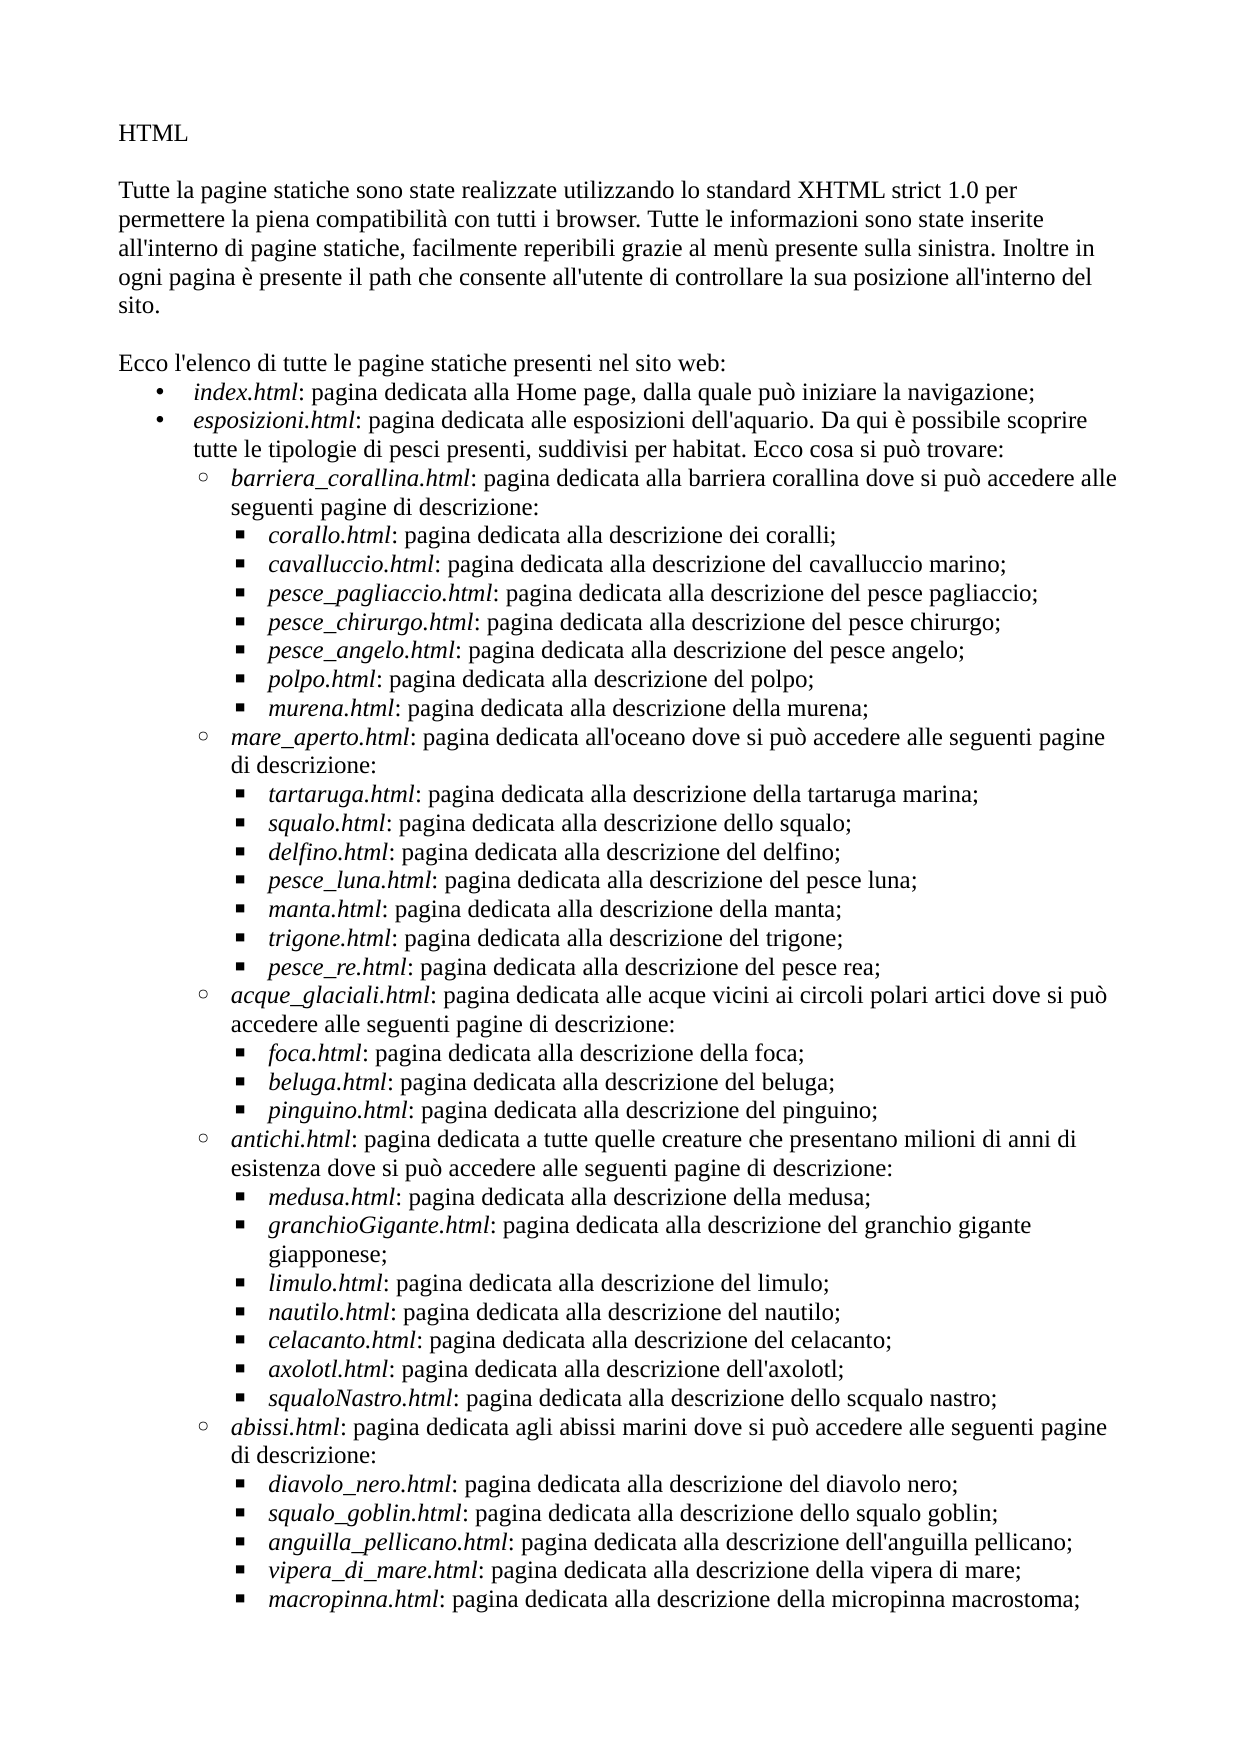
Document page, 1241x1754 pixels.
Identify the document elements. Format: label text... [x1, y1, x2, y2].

list granchioGigante.html: pagina dedicata alla descrizione del granchio gigante giapponese; [231, 1211, 1122, 1268]
list vipera_di_mare.html: pagina dedicata alla descrizione della vipera di mare; [231, 1556, 1122, 1584]
list acque_glaciali.html: pagina dedicata alle acque vicini ai circoli polari artici dove si può accedere alle seguenti pagine di descrizione: [193, 981, 1122, 1038]
list pinguino.html: pagina dedicata alla descrizione del pinguino; [231, 1096, 1122, 1124]
list axolotl.html: pagina dedicata alla descrizione dell'axolotl; [231, 1354, 1122, 1383]
list antichi.html: pagina dedicata a tutte quelle creature che presentano milioni di anni di esistenza dove si può accedere alle seguenti pagine di descrizione: [193, 1124, 1122, 1182]
list pesce_pagliaccio.html: pagina dedicata alla descrizione del pesce pagliaccio; [231, 578, 1122, 607]
list foca.html: pagina dedicata alla descrizione della foca; [231, 1038, 1122, 1067]
list squalo.html: pagina dedicata alla descrizione dello squalo; [231, 808, 1122, 837]
list pesce_luna.html: pagina dedicata alla descrizione del pesce luna; [231, 866, 1122, 894]
list squalo_goblin.html: pagina dedicata alla descrizione dello squalo goblin; [231, 1498, 1122, 1527]
list delfino.html: pagina dedicata alla descrizione del delfino; [231, 837, 1122, 866]
list nautilo.html: pagina dedicata alla descrizione del nautilo; [231, 1297, 1122, 1326]
text Ecco l'elenco di tutte le pagine statiche presenti nel sito web: [118, 348, 1122, 377]
list tartaruga.html: pagina dedicata alla descrizione della tartaruga marina; [231, 779, 1122, 808]
text Tutte la pagine statiche sono state realizzate utilizzando lo standard XHTML strict 1.0 per permettere la piena compatibilità con tutti i browser. Tutte le informazioni sono state inserite all'interno di pagine statiche, facilmente reperibili grazie al menù presente sulla sinistra. Inoltre in ogni pagina è presente il path che consente all'utente di controllare la sua posizione all'interno del sito. [118, 176, 1122, 319]
list manta.html: pagina dedicata alla descrizione della manta; [231, 894, 1122, 923]
list index.html: pagina dedicata alla Home page, dalla quale può iniziare la navigazione; [156, 377, 1122, 406]
list limulo.html: pagina dedicata alla descrizione del limulo; [231, 1268, 1122, 1297]
list murena.html: pagina dedicata alla descrizione della murena; [231, 693, 1122, 722]
text HTML [118, 118, 1122, 147]
list trigone.html: pagina dedicata alla descrizione del trigone; [231, 923, 1122, 952]
list barriera_corallina.html: pagina dedicata alla barriera corallina dove si può accedere alle seguenti pagine di descrizione: [193, 463, 1122, 521]
list macropinna.html: pagina dedicata alla descrizione della micropinna macrostoma; [231, 1584, 1122, 1613]
list cavalluccio.html: pagina dedicata alla descrizione del cavalluccio marino; [231, 549, 1122, 578]
list beluga.html: pagina dedicata alla descrizione del beluga; [231, 1067, 1122, 1096]
list pesce_chirurgo.html: pagina dedicata alla descrizione del pesce chirurgo; [231, 607, 1122, 636]
list esposizioni.html: pagina dedicata alle esposizioni dell'aquario. Da qui è possibile scoprire tutte le tipologie di pesci presenti, suddivisi per habitat. Ecco cosa si può trovare: [156, 406, 1122, 463]
list squaloNastro.html: pagina dedicata alla descrizione dello scqualo nastro; [231, 1383, 1122, 1412]
list diavolo_nero.html: pagina dedicata alla descrizione del diavolo nero; [231, 1469, 1122, 1498]
list polpo.html: pagina dedicata alla descrizione del polpo; [231, 664, 1122, 693]
list anguilla_pellicano.html: pagina dedicata alla descrizione dell'anguilla pellicano; [231, 1527, 1122, 1556]
list abissi.html: pagina dedicata agli abissi marini dove si può accedere alle seguenti pagine di descrizione: [193, 1412, 1122, 1469]
list mare_aperto.html: pagina dedicata all'oceano dove si può accedere alle seguenti pagine di descrizione: [193, 722, 1122, 779]
list corallo.html: pagina dedicata alla descrizione dei coralli; [231, 521, 1122, 549]
list pesce_angelo.html: pagina dedicata alla descrizione del pesce angelo; [231, 636, 1122, 664]
list celacanto.html: pagina dedicata alla descrizione del celacanto; [231, 1326, 1122, 1354]
list medusa.html: pagina dedicata alla descrizione della medusa; [231, 1182, 1122, 1211]
list pesce_re.html: pagina dedicata alla descrizione del pesce rea; [231, 952, 1122, 981]
